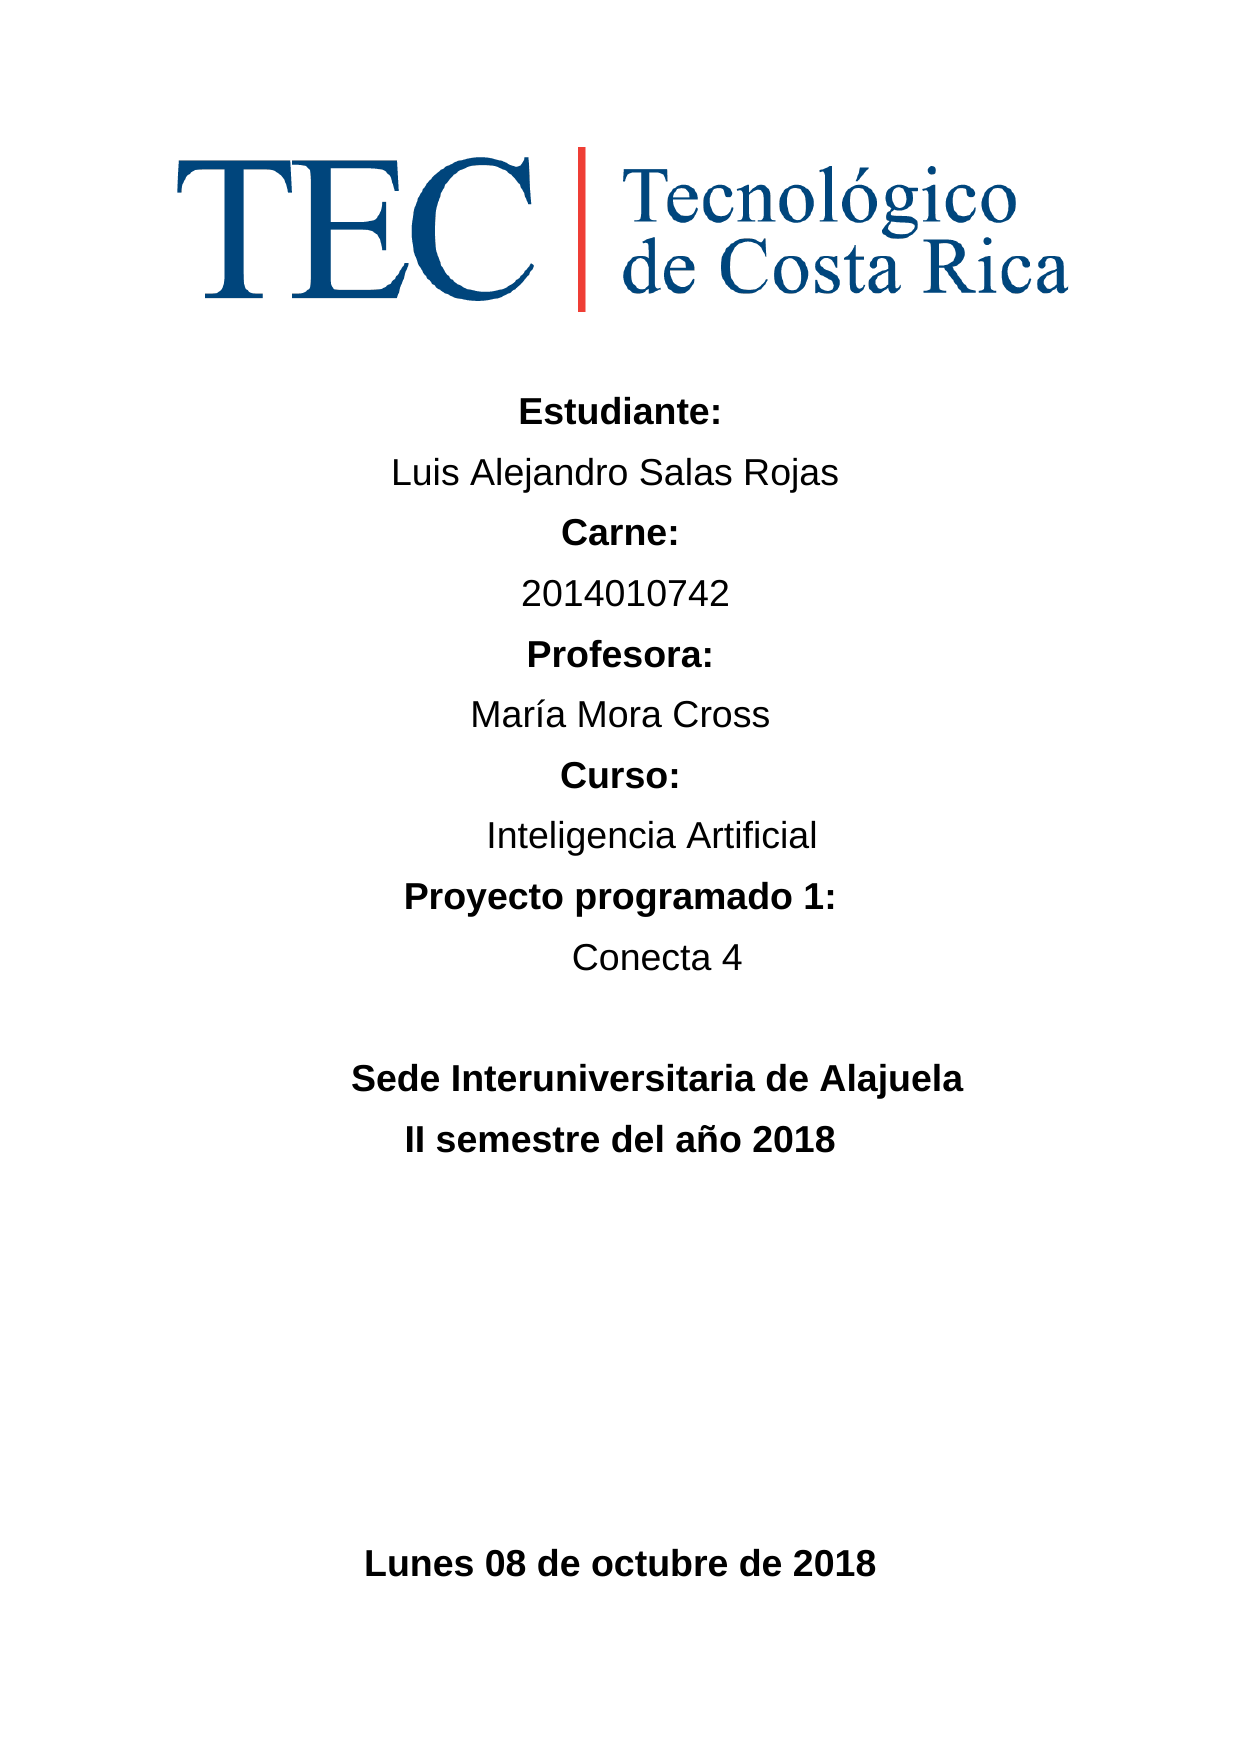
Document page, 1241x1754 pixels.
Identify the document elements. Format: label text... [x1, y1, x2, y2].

text Inteligencia Artificial [177, 814, 1063, 857]
text Lunes 08 de octubre de 2018 [177, 1541, 1063, 1584]
text María Mora Cross [177, 692, 1063, 736]
text Conecta 4 [177, 935, 1063, 978]
text II semestre del año 2018 [177, 1117, 1063, 1160]
text Luis Alejandro Salas Rojas [177, 450, 1063, 493]
text 2014010742 [177, 571, 1063, 614]
text Proyecto programado 1: [177, 874, 1063, 917]
text Curso: [177, 753, 1063, 796]
text Carne: [177, 511, 1063, 554]
text Profesora: [177, 632, 1063, 675]
text Sede Interuniversitaria de Alajuela [177, 1056, 1063, 1099]
text Estudiante: [177, 389, 1063, 432]
